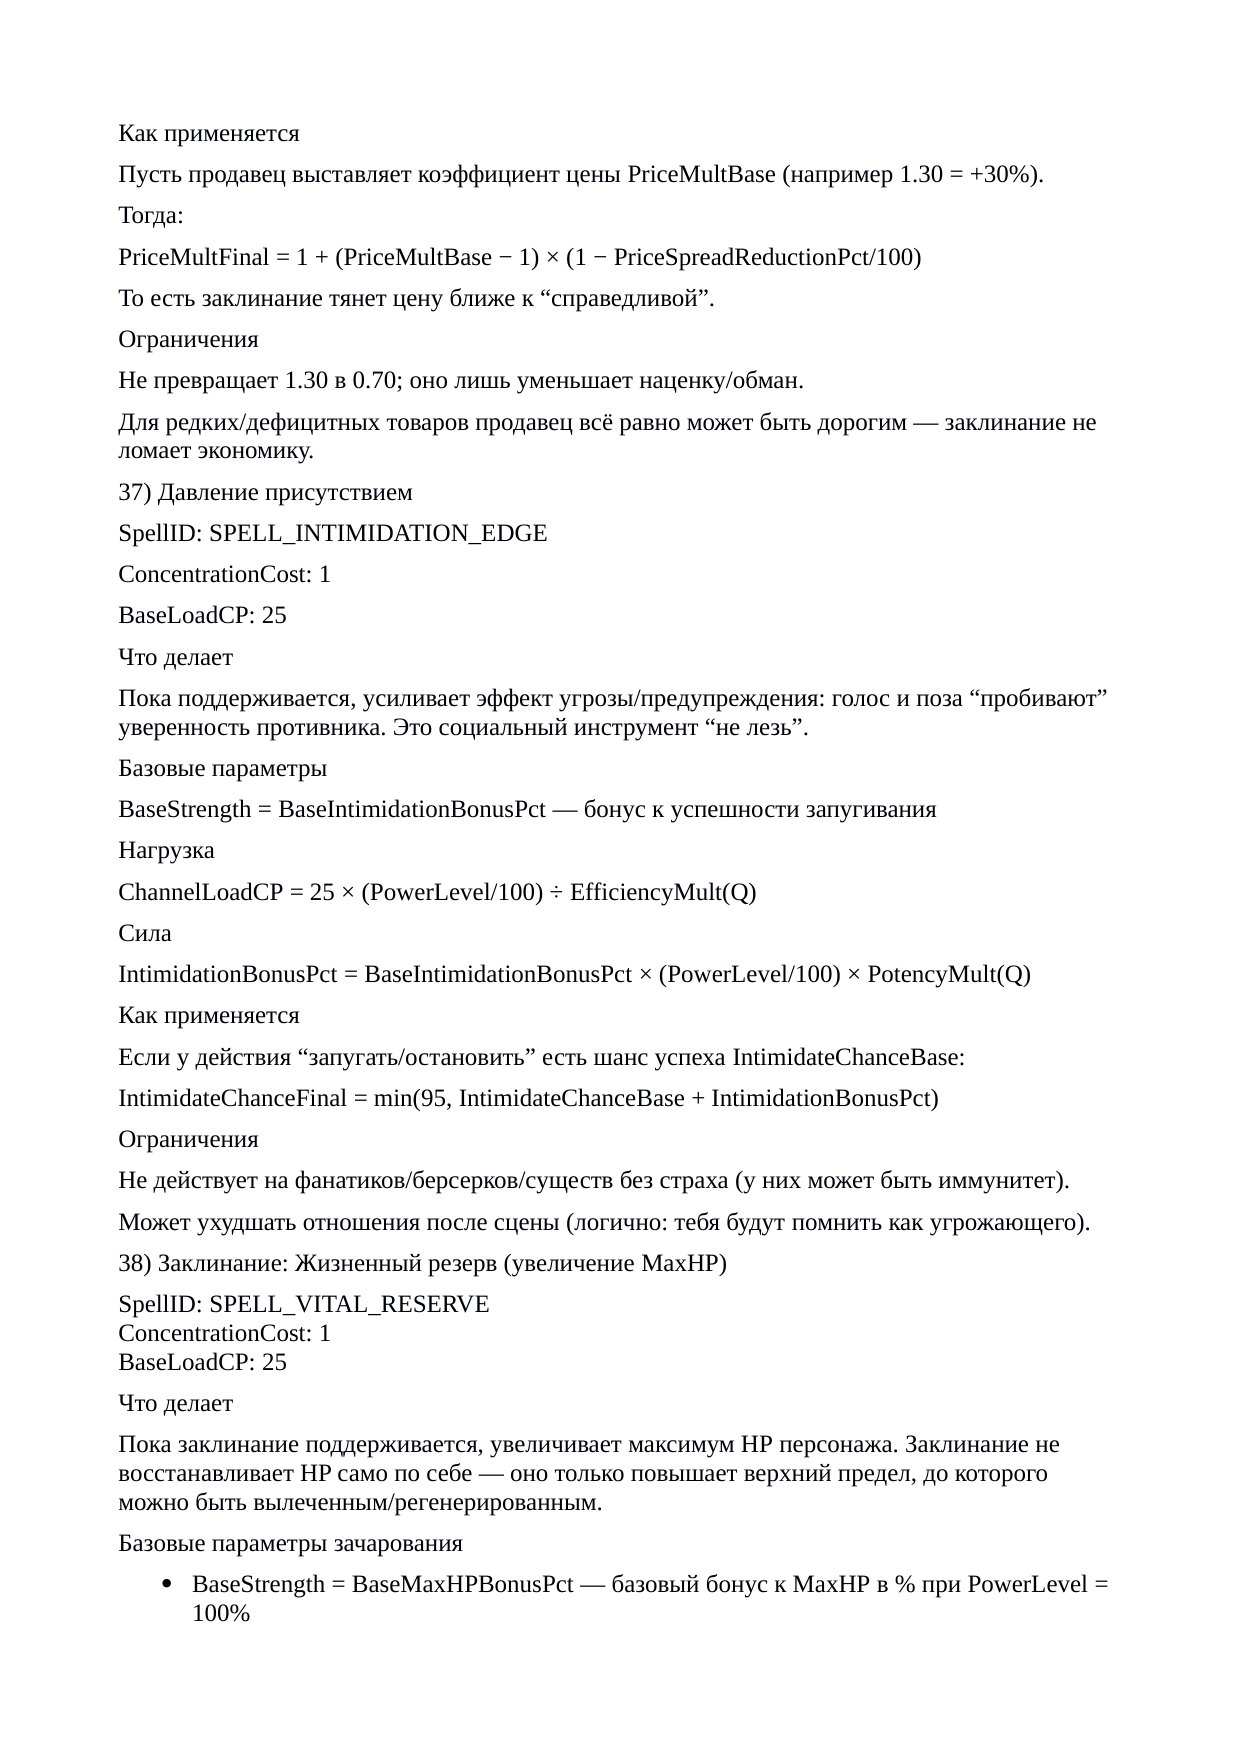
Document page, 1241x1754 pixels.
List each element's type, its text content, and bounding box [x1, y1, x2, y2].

text Ограничения [118, 1124, 1122, 1153]
text Базовые параметры зачарования [118, 1528, 1122, 1557]
text Ограничения [118, 324, 1122, 353]
text Может ухудшать отношения после сцены (логично: тебя будут помнить как угрожающего). [118, 1207, 1122, 1236]
text ConcentrationCost: 1 [118, 559, 1122, 588]
text Что делает [118, 1388, 1122, 1417]
text Как применяется [118, 1001, 1122, 1029]
text 38) Заклинание: Жизненный резерв (увеличение MaxHP) [118, 1248, 1122, 1277]
text BaseLoadCP: 25 [118, 601, 1122, 629]
list BaseStrength = BaseMaxHPBonusPct — базовый бонус к MaxHP в % при PowerLevel = 100% [162, 1569, 1122, 1627]
text То есть заклинание тянет цену ближе к “справедливой”. [118, 283, 1122, 312]
text BaseStrength = BaseIntimidationBonusPct — бонус к успешности запугивания [118, 794, 1122, 823]
text Не действует на фанатиков/берсерков/существ без страха (у них может быть иммунитет). [118, 1166, 1122, 1194]
text 37) Давление присутствием [118, 477, 1122, 506]
text ChannelLoadCP = 25 × (PowerLevel/100) ÷ EfficiencyMult(Q) [118, 877, 1122, 906]
text Пока заклинание поддерживается, увеличивает максимум HP персонажа. Заклинание не восстанавливает HP само по себе — оно только повышает верхний предел, до которого можно быть вылеченным/регенерированным. [118, 1429, 1122, 1516]
text PriceMultFinal = 1 + (PriceMultBase − 1) × (1 − PriceSpreadReductionPct/100) [118, 242, 1122, 271]
text Нагрузка [118, 836, 1122, 864]
text IntimidateChanceFinal = min(95, IntimidateChanceBase + IntimidationBonusPct) [118, 1083, 1122, 1112]
text Как применяется [118, 118, 1122, 147]
text Пусть продавец выставляет коэффициент цены PriceMultBase (например 1.30 = +30%). [118, 159, 1122, 188]
text Пока поддерживается, усиливает эффект угрозы/предупреждения: голос и поза “пробивают” уверенность противника. Это социальный инструмент “не лезь”. [118, 683, 1122, 741]
text Сила [118, 918, 1122, 947]
text SpellID: SPELL_VITAL_RESERVE ConcentrationCost: 1 BaseLoadCP: 25 [118, 1289, 1122, 1376]
text Тогда: [118, 201, 1122, 229]
text Что делает [118, 642, 1122, 671]
text IntimidationBonusPct = BaseIntimidationBonusPct × (PowerLevel/100) × PotencyMult(Q) [118, 959, 1122, 988]
text Базовые параметры [118, 753, 1122, 782]
text Если у действия “запугать/остановить” есть шанс успеха IntimidateChanceBase: [118, 1042, 1122, 1071]
text SpellID: SPELL_INTIMIDATION_EDGE [118, 518, 1122, 547]
text Для редких/дефицитных товаров продавец всё равно может быть дорогим — заклинание не ломает экономику. [118, 407, 1122, 464]
text Не превращает 1.30 в 0.70; оно лишь уменьшает наценку/обман. [118, 366, 1122, 394]
